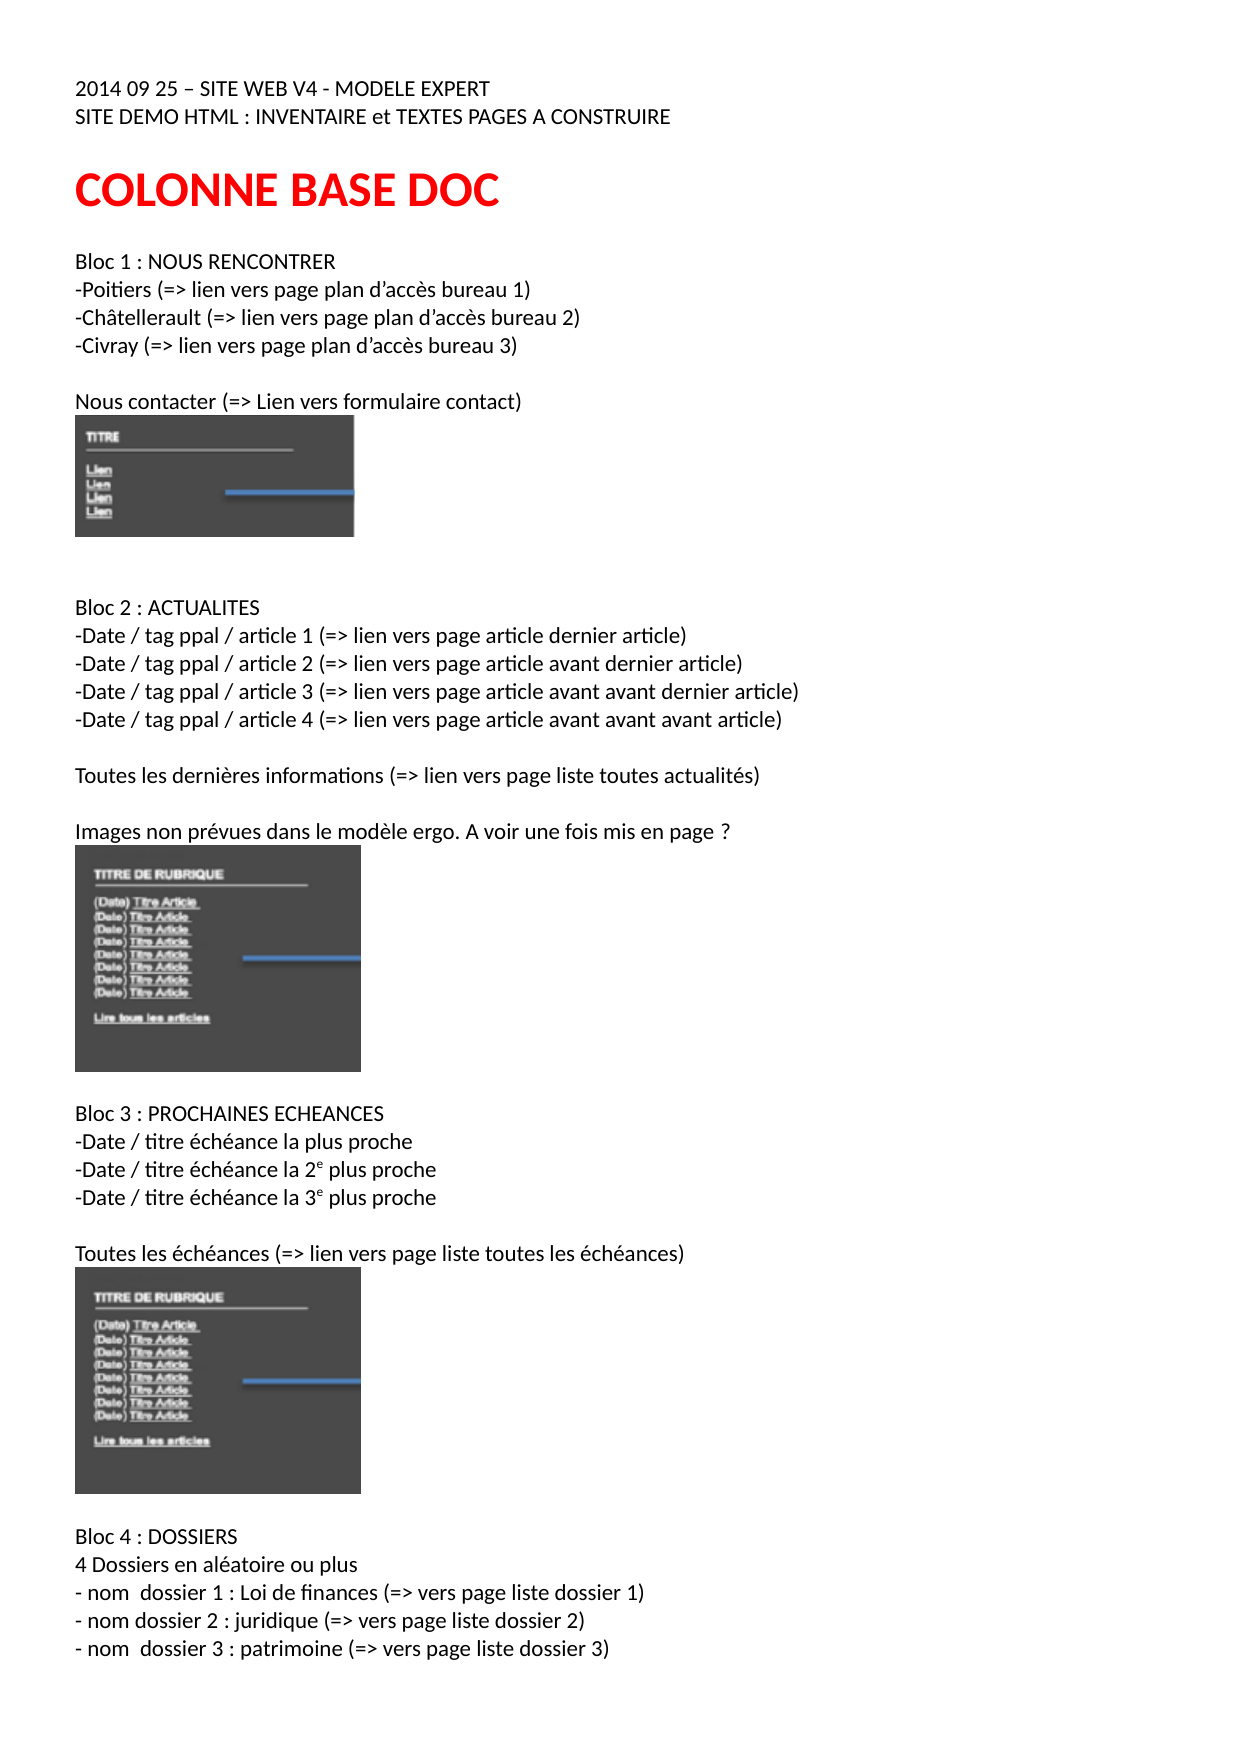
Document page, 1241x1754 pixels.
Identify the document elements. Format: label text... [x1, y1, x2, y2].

text -Date / titre échéance la 2e plus proche [75, 1156, 1165, 1183]
text -Poitiers (=> lien vers page plan d’accès bureau 1) [75, 275, 1165, 303]
text COLONNE BASE DOC [75, 158, 1165, 219]
text Nous contacter (=> Lien vers formulaire contact) [75, 387, 1165, 415]
text Bloc 1 : NOUS RENCONTRER [75, 247, 1165, 275]
text -Date / tag ppal / article 3 (=> lien vers page article avant avant dernier article) [75, 677, 1165, 705]
text - nom dossier 3 : patrimoine (=> vers page liste dossier 3) [75, 1634, 1165, 1662]
text - nom dossier 1 : Loi de finances (=> vers page liste dossier 1) [75, 1578, 1165, 1606]
text Bloc 4 : DOSSIERS [75, 1522, 1165, 1550]
text -Date / titre échéance la 3e plus proche [75, 1183, 1165, 1212]
text -Châtellerault (=> lien vers page plan d’accès bureau 2) [75, 303, 1165, 331]
text -Date / tag ppal / article 4 (=> lien vers page article avant avant avant article) [75, 705, 1165, 733]
text -Date / tag ppal / article 1 (=> lien vers page article dernier article) [75, 621, 1165, 649]
text Toutes les échéances (=> lien vers page liste toutes les échéances) [75, 1239, 1165, 1268]
text - nom dossier 2 : juridique (=> vers page liste dossier 2) [75, 1606, 1165, 1634]
text Bloc 2 : ACTUALITES [75, 593, 1165, 621]
text Toutes les dernières informations (=> lien vers page liste toutes actualités) [75, 761, 1165, 789]
text Images non prévues dans le modèle ergo. A voir une fois mis en page ? [75, 817, 1165, 845]
text -Civray (=> lien vers page plan d’accès bureau 3) [75, 331, 1165, 359]
text 4 Dossiers en aléatoire ou plus [75, 1550, 1165, 1578]
text -Date / titre échéance la plus proche [75, 1127, 1165, 1156]
text -Date / tag ppal / article 2 (=> lien vers page article avant dernier article) [75, 649, 1165, 677]
text Bloc 3 : PROCHAINES ECHEANCES [75, 1099, 1165, 1127]
